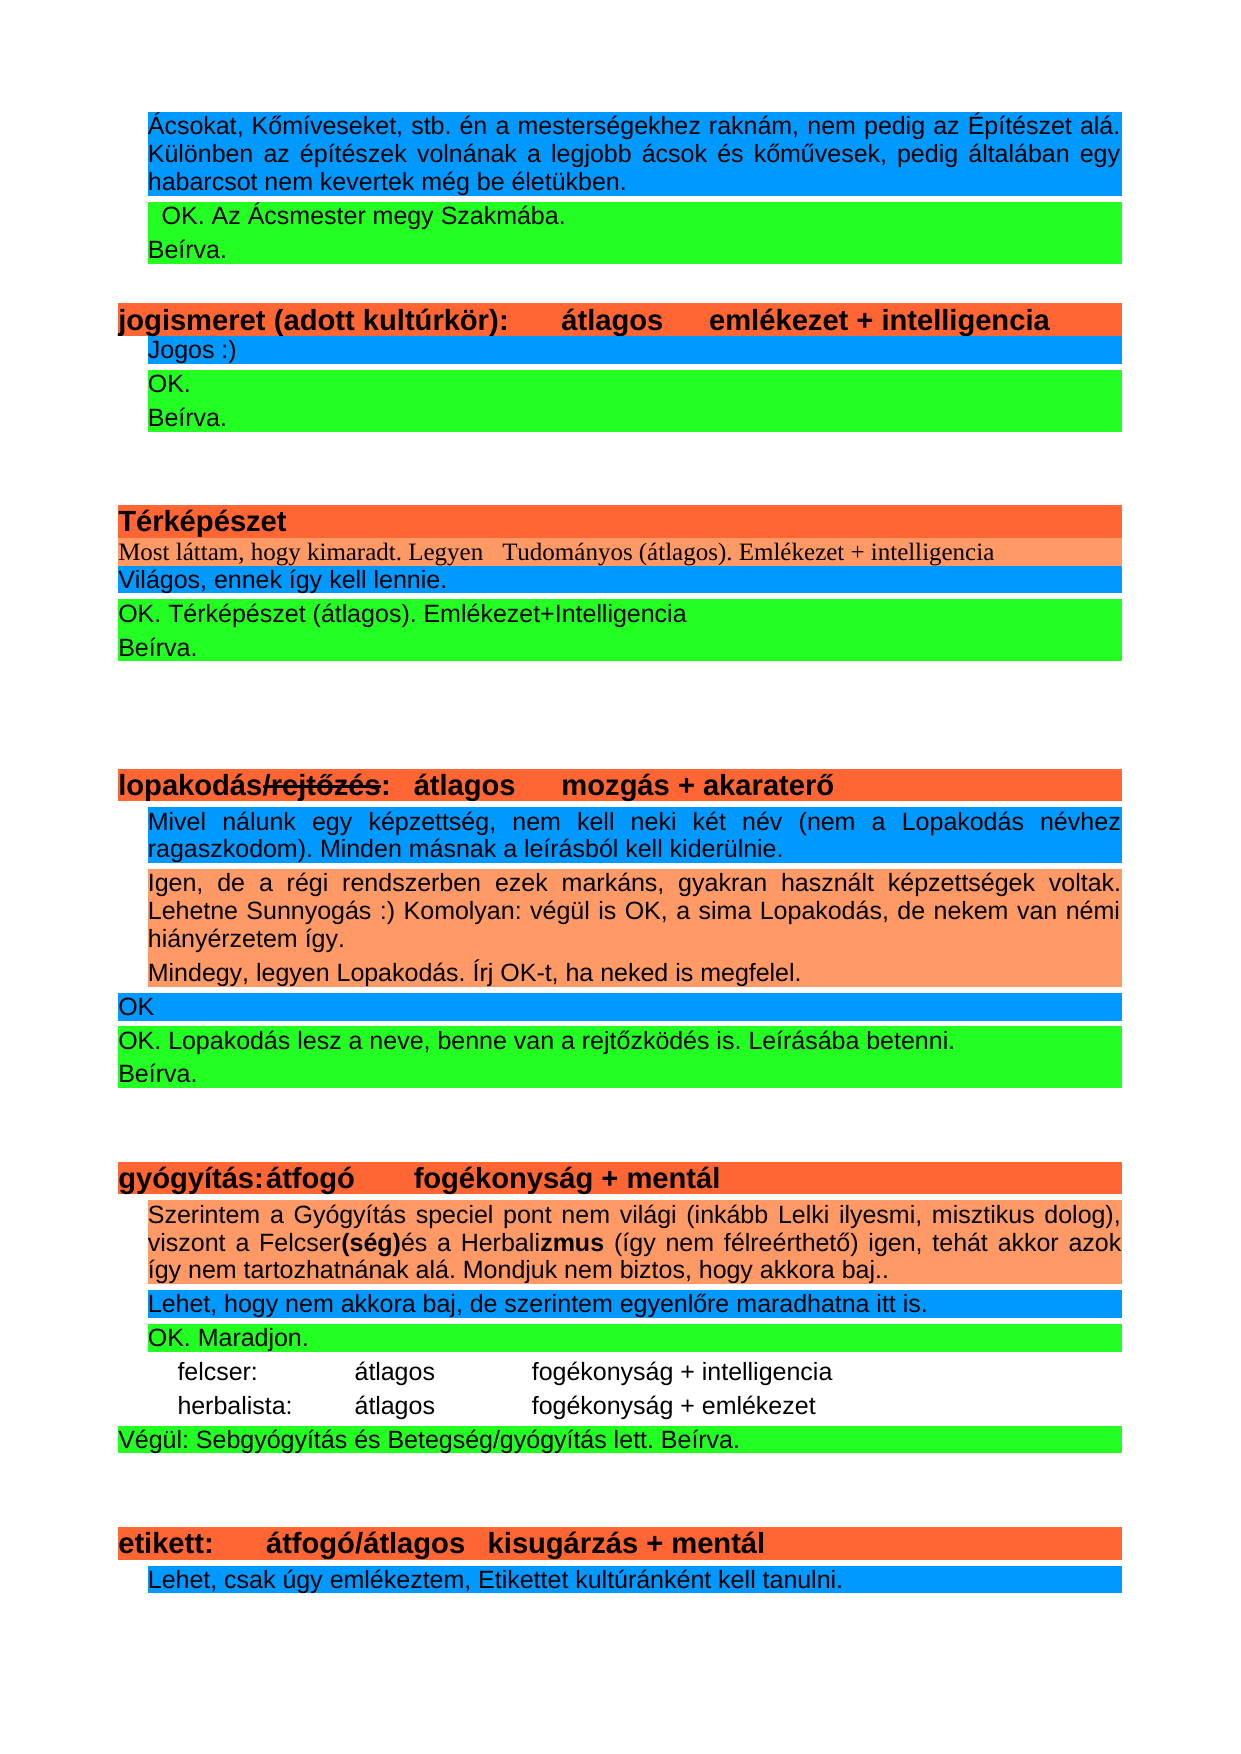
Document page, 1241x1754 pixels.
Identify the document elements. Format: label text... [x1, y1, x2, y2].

text OK [118, 993, 1122, 1021]
text Világos, ennek így kell lennie. [118, 566, 1122, 593]
text etikett: átfogó/átlagos kisugárzás + mentál [118, 1527, 1122, 1560]
text Mindegy, legyen Lopakodás. Írj OK-t, ha neked is megfelel. [148, 959, 1122, 987]
text Ácsokat, Kőmíveseket, stb. én a mesterségekhez raknám, nem pedig az Építészet alá. Különben az építészek volnának a legjobb ácsok és kőművesek, pedig általában egy habarcsot nem kevertek még be életükben. [148, 112, 1122, 196]
text OK. Lopakodás lesz a neve, benne van a rejtőzködés is. Leírásába betenni. [118, 1026, 1122, 1054]
text Lehet, hogy nem akkora baj, de szerintem egyenlőre maradhatna itt is. [148, 1290, 1122, 1318]
text gyógyítás: átfogó fogékonyság + mentál [118, 1162, 1122, 1194]
text jogismeret (adott kultúrkör): átlagos emlékezet + intelligencia [118, 303, 1122, 336]
text lopakodás/rejtőzés: átlagos mozgás + akaraterő [118, 769, 1122, 801]
text Szerintem a Gyógyítás speciel pont nem világi (inkább Lelki ilyesmi, misztikus dolog), viszont a Felcser(ség)és a Herbalizmus (így nem félreérthető) igen, tehát akkor azok így nem tartozhatnának alá. Mondjuk nem biztos, hogy akkora baj.. [148, 1200, 1122, 1284]
text Beírva. [148, 404, 1122, 432]
text OK. Térképészet (átlagos). Emlékezet+Intelligencia [118, 599, 1122, 627]
text felcser: átlagos fogékonyság + intelligencia [177, 1358, 1122, 1386]
text Beírva. [118, 633, 1122, 661]
text Beírva. [118, 1060, 1122, 1088]
text Térképészet [118, 505, 1122, 538]
text OK. Az Ácsmester megy Szakmába. [148, 202, 1122, 230]
text Jogos :) [148, 336, 1122, 364]
text Igen, de a régi rendszerben ezek markáns, gyakran használt képzettségek voltak. Lehetne Sunnyogás :) Komolyan: végül is OK, a sima Lopakodás, de nekem van némi hiányérzetem így. [148, 869, 1122, 953]
text OK. [148, 370, 1122, 398]
text Lehet, csak úgy emlékeztem, Etikettet kultúránként kell tanulni. [148, 1566, 1122, 1593]
text herbalista: átlagos fogékonyság + emlékezet [177, 1392, 1122, 1419]
text Mivel nálunk egy képzettség, nem kell neki két név (nem a Lopakodás névhez ragaszkodom). Minden másnak a leírásból kell kiderülnie. [148, 807, 1122, 863]
text Végül: Sebgyógyítás és Betegség/gyógyítás lett. Beírva. [118, 1426, 1122, 1453]
text OK. Maradjon. [148, 1324, 1122, 1352]
text Most láttam, hogy kimaradt. Legyen Tudományos (átlagos). Emlékezet + intelligencia [118, 538, 1122, 566]
text Beírva. [148, 236, 1122, 264]
